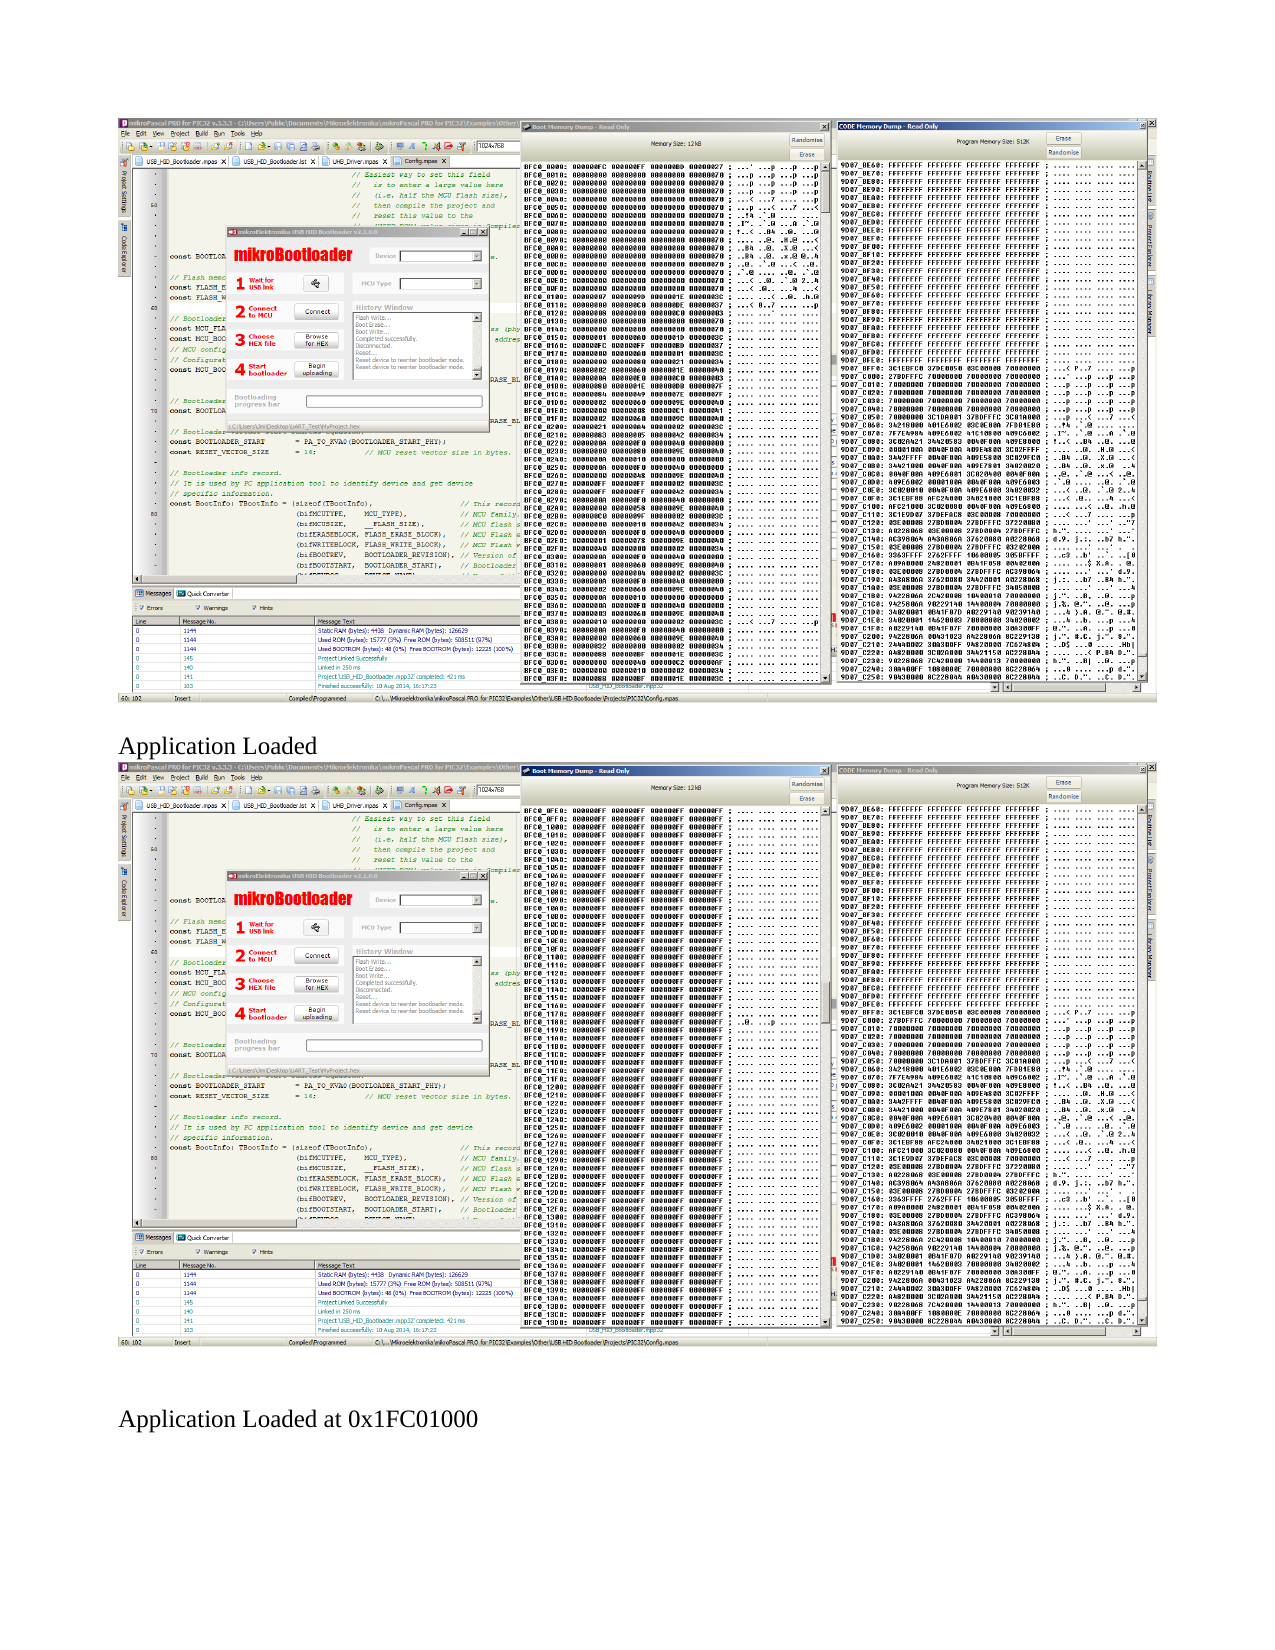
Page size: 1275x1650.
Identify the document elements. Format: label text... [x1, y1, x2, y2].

picture [118, 762, 1157, 1347]
text Application Loaded [118, 731, 1157, 760]
text Application Loaded at 0x1FC01000 [118, 1404, 1157, 1433]
picture [118, 118, 1157, 703]
